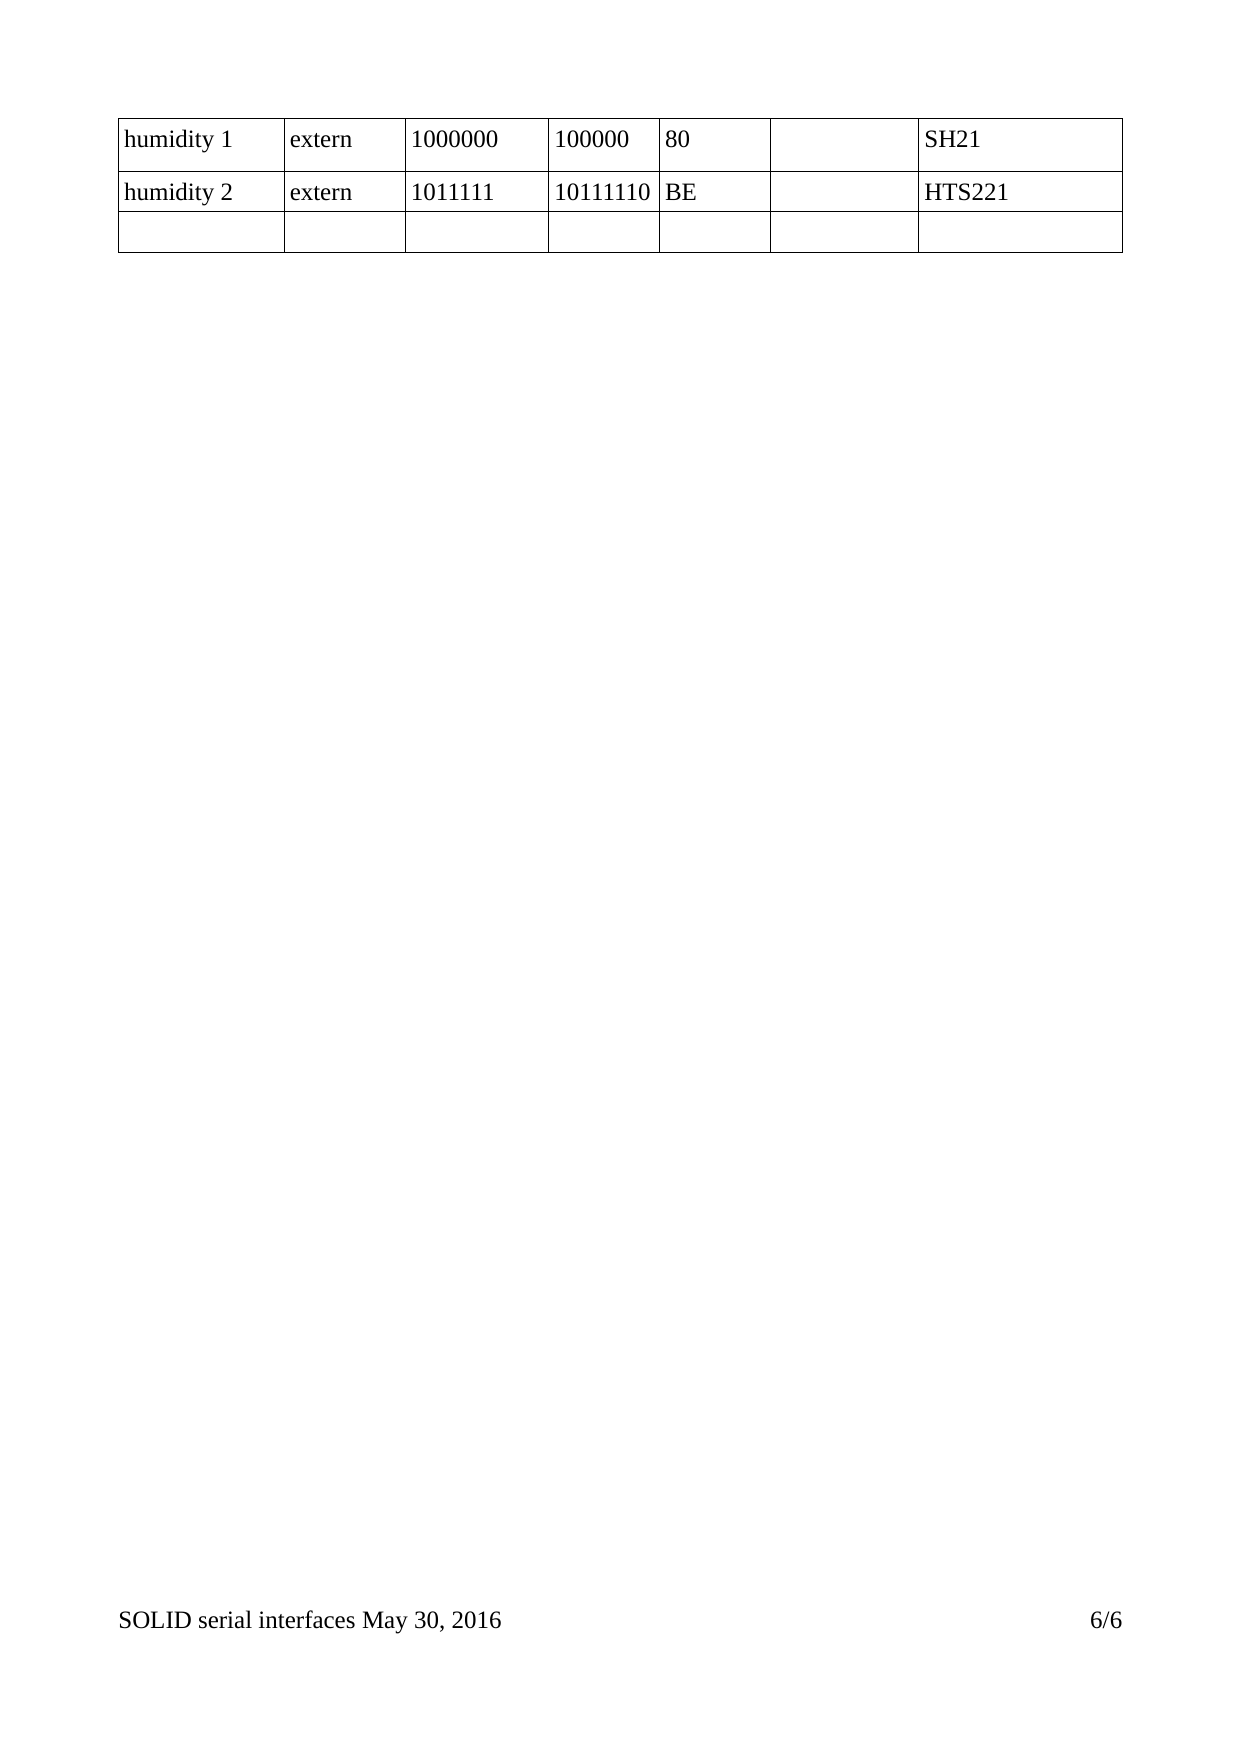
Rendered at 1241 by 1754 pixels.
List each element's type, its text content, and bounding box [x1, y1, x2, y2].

table_cell [660, 212, 770, 252]
table_cell [919, 212, 1122, 252]
table_cell humidity 2 [119, 172, 284, 211]
table_cell [119, 212, 284, 252]
table_cell [406, 212, 548, 252]
table_cell [771, 172, 918, 211]
table_cell BE [660, 172, 770, 211]
table_cell [771, 119, 918, 171]
table_cell SH21 [919, 119, 1122, 171]
table_cell 100000 [549, 119, 659, 171]
table_cell humidity 1 [119, 119, 284, 171]
table_cell extern [285, 119, 405, 171]
table_cell [285, 212, 405, 252]
table_cell 10111110 [549, 172, 659, 211]
table_cell extern [285, 172, 405, 211]
table_cell 1000000 [406, 119, 548, 171]
table_cell [771, 212, 918, 252]
table_cell [549, 212, 659, 252]
table_cell HTS221 [919, 172, 1122, 211]
table_cell 1011111 [406, 172, 548, 211]
table_cell 80 [660, 119, 770, 171]
